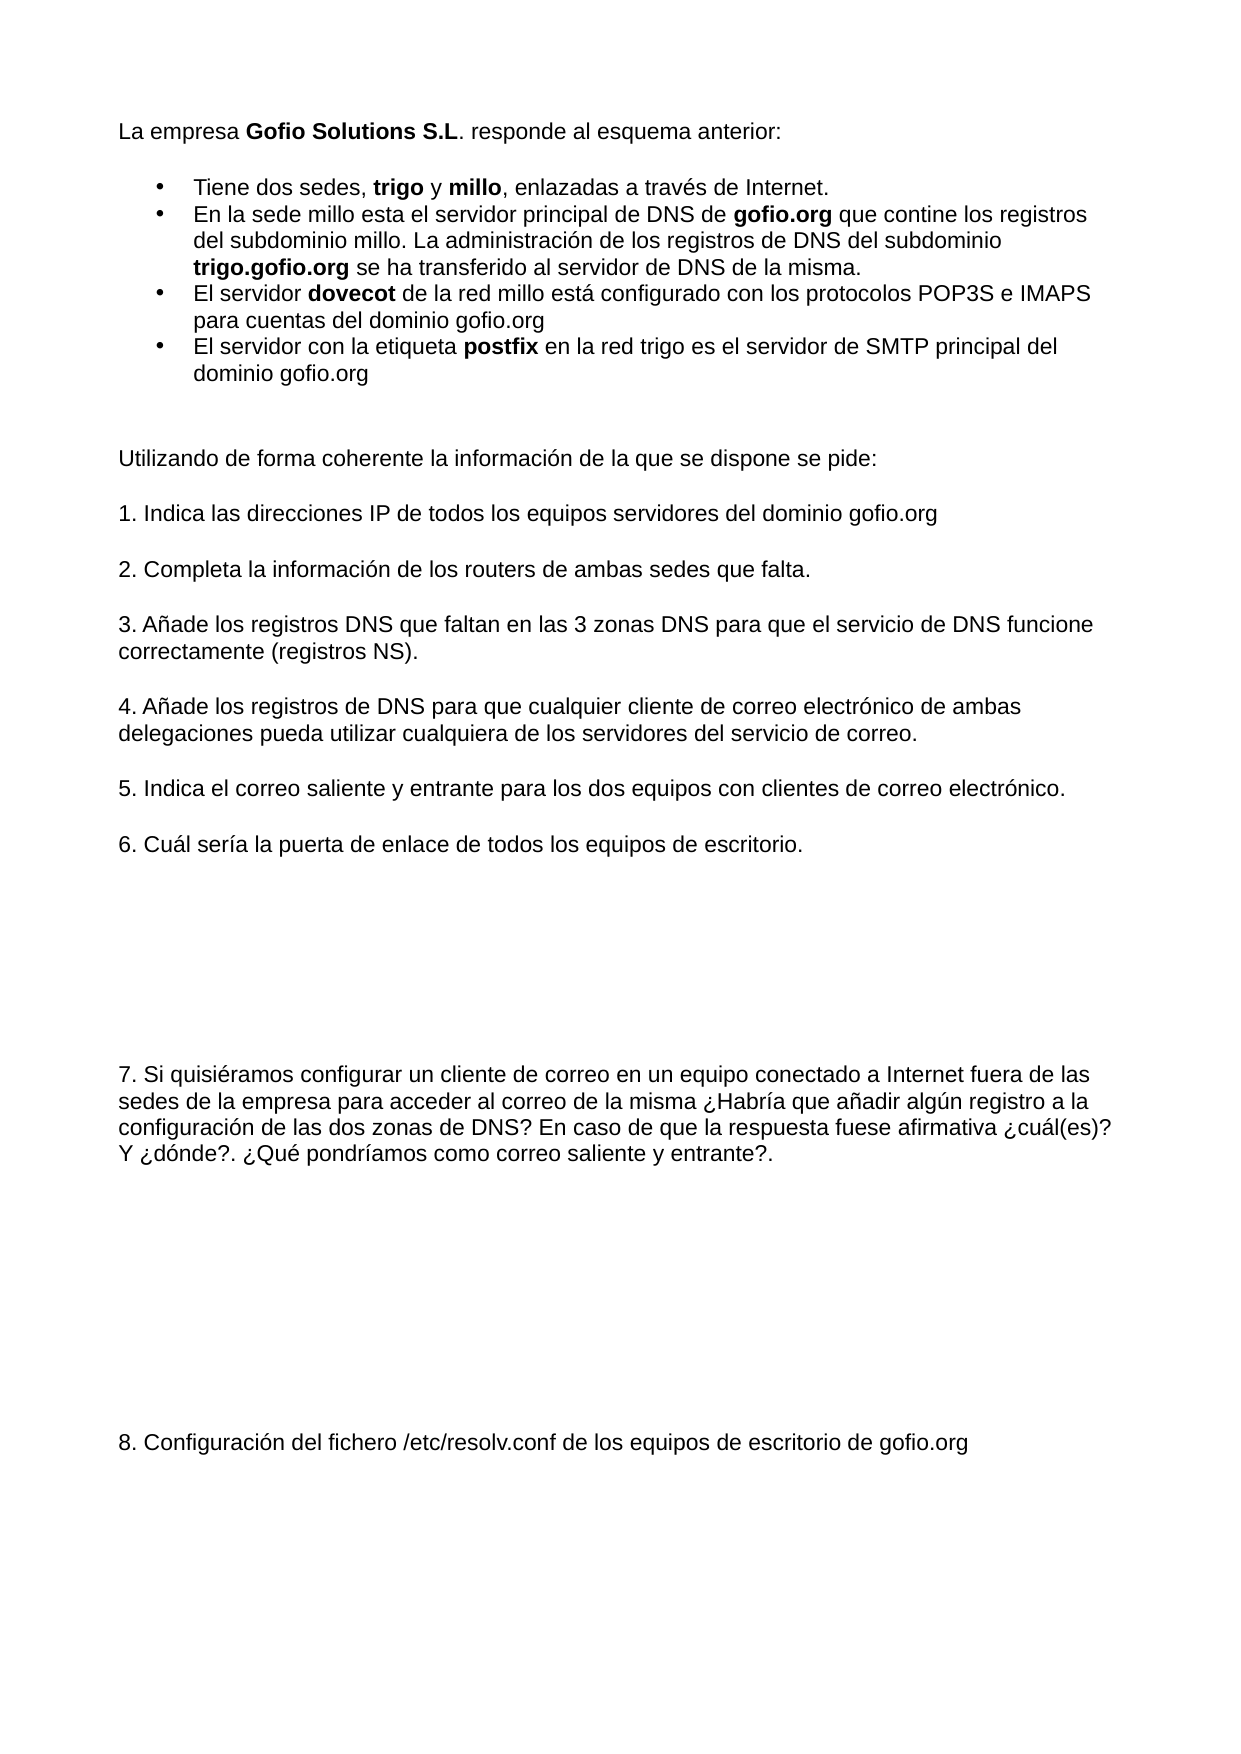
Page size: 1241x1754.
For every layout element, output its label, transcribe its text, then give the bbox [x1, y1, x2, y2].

list El servidor con la etiqueta postfix en la red trigo es el servidor de SMTP principal del dominio gofio.org [156, 333, 1122, 387]
text 1. Indica las direcciones IP de todos los equipos servidores del dominio gofio.org [118, 500, 1122, 527]
text 8. Configuración del fichero /etc/resolv.conf de los equipos de escritorio de gofio.org [118, 1429, 1122, 1456]
text 2. Completa la información de los routers de ambas sedes que falta. [118, 556, 1122, 582]
list En la sede millo esta el servidor principal de DNS de gofio.org que contine los registros del subdominio millo. La administración de los registros de DNS del subdominio trigo.gofio.org se ha transferido al servidor de DNS de la misma. [156, 201, 1122, 280]
text 5. Indica el correo saliente y entrante para los dos equipos con clientes de correo electrónico. [118, 775, 1122, 802]
text 3. Añade los registros DNS que faltan en las 3 zonas DNS para que el servicio de DNS funcione correctamente (registros NS). [118, 611, 1122, 664]
text Utilizando de forma coherente la información de la que se dispone se pide: [118, 445, 1122, 471]
text La empresa Gofio Solutions S.L. responde al esquema anterior: [118, 118, 1122, 144]
text 7. Si quisiéramos configurar un cliente de correo en un equipo conectado a Internet fuera de las sedes de la empresa para acceder al correo de la misma ¿Habría que añadir algún registro a la configuración de las dos zonas de DNS? En caso de que la respuesta fuese afirmativa ¿cuál(es)? Y ¿dónde?. ¿Qué pondríamos como correo saliente y entrante?. [118, 1061, 1122, 1167]
list Tiene dos sedes, trigo y millo, enlazadas a través de Internet. [156, 174, 1122, 201]
list El servidor dovecot de la red millo está configurado con los protocolos POP3S e IMAPS para cuentas del dominio gofio.org [156, 280, 1122, 333]
text 4. Añade los registros de DNS para que cualquier cliente de correo electrónico de ambas delegaciones pueda utilizar cualquiera de los servidores del servicio de correo. [118, 693, 1122, 746]
text 6. Cuál sería la puerta de enlace de todos los equipos de escritorio. [118, 831, 1122, 857]
